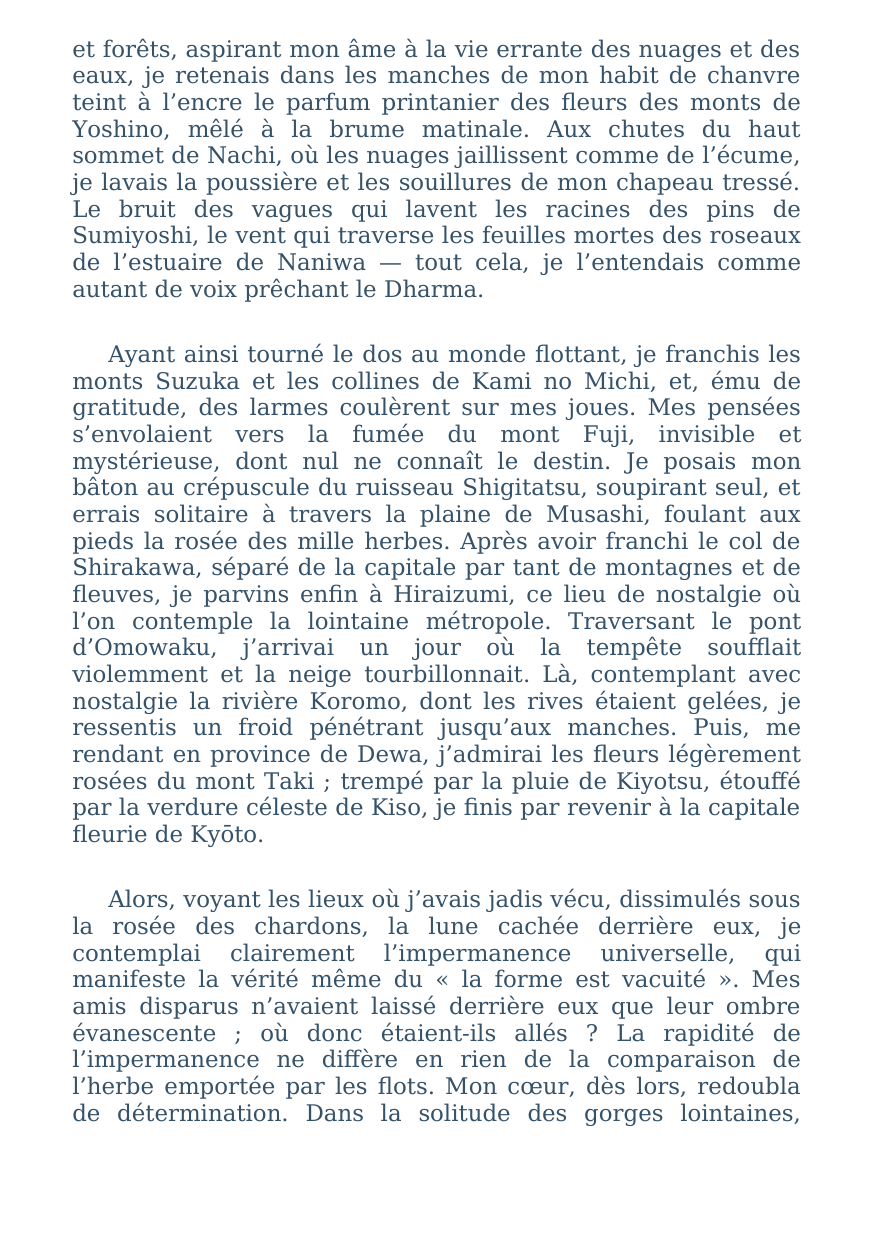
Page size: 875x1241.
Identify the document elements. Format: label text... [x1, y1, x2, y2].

text et forêts, aspirant mon âme à la vie errante des nuages et des eaux, je retenais dans les manches de mon habit de chanvre teint à l’encre le parfum printanier des fleurs des monts de Yoshino, mêlé à la brume matinale. Aux chutes du haut sommet de Nachi, où les nuages jaillissent comme de l’écume, je lavais la poussière et les souillures de mon chapeau tressé. Le bruit des vagues qui lavent les racines des pins de Sumiyoshi, le vent qui traverse les feuilles mortes des roseaux de l’estuaire de Naniwa — tout cela, je l’entendais comme autant de voix prêchant le Dharma. [72, 36, 802, 303]
text Alors, voyant les lieux où j’avais jadis vécu, dissimulés sous la rosée des chardons, la lune cachée derrière eux, je contemplai clairement l’impermanence universelle, qui manifeste la vérité même du « la forme est vacuité ». Mes amis disparus n’avaient laissé derrière eux que leur ombre évanescente ; où donc étaient-ils allés ? La rapidité de l’impermanence ne diffère en rien de la comparaison de l’herbe emportée par les flots. Mon cœur, dès lors, redoubla de détermination. Dans la solitude des gorges lointaines, [72, 886, 802, 1126]
text Ayant ainsi tourné le dos au monde flottant, je franchis les monts Suzuka et les collines de Kami no Michi, et, ému de gratitude, des larmes coulèrent sur mes joues. Mes pensées s’envolaient vers la fumée du mont Fuji, invisible et mystérieuse, dont nul ne connaît le destin. Je posais mon bâton au crépuscule du ruisseau Shigitatsu, soupirant seul, et errais solitaire à travers la plaine de Musashi, foulant aux pieds la rosée des mille herbes. Après avoir franchi le col de Shirakawa, séparé de la capitale par tant de montagnes et de fleuves, je parvins enfin à Hiraizumi, ce lieu de nostalgie où l’on contemple la lointaine métropole. Traversant le pont d’Omowaku, j’arrivai un jour où la tempête soufflait violemment et la neige tourbillonnait. Là, contemplant avec nostalgie la rivière Koromo, dont les rives étaient gelées, je ressentis un froid pénétrant jusqu’aux manches. Puis, me rendant en province de Dewa, j’admirai les fleurs légèrement rosées du mont Taki ; trempé par la pluie de Kiyotsu, étouffé par la verdure céleste de Kiso, je finis par revenir à la capitale fleurie de Kyōto. [72, 341, 802, 848]
